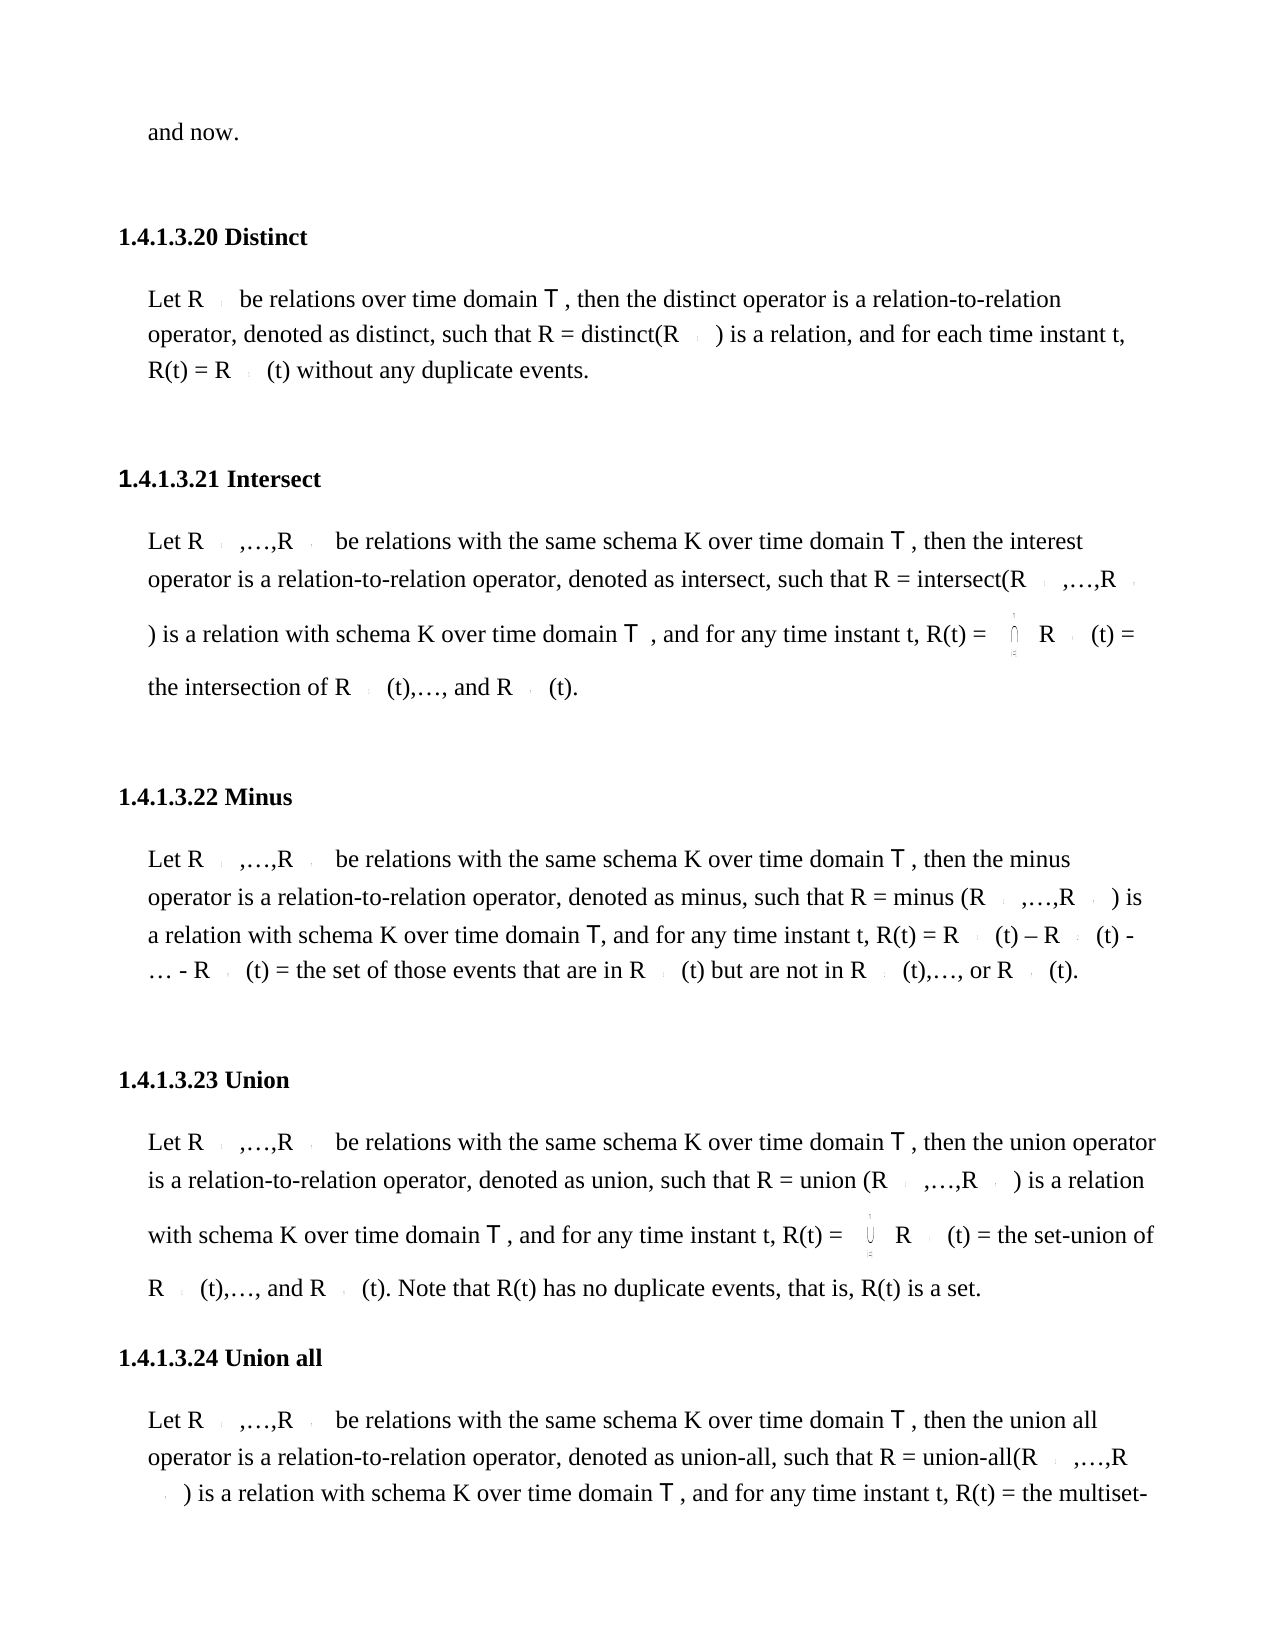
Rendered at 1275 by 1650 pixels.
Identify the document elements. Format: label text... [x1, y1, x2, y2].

text Let R,…,R be relations with the same schema K over time domain T , then the union all operator is a relation-to-relation operator, denoted as union-all, such that R = union-all(R,…,R) is a relation with schema K over time domain T , and for any time instant t, R(t) = the multiset- [148, 1402, 1157, 1512]
text Let Rbe relations over time domain T , then the distinct operator is a relation-to-relation operator, denoted as distinct, such that R = distinct(R) is a relation, and for each time instant t, R(t) = R(t) without any duplicate events. [148, 281, 1157, 387]
subtitle 1.4.1.3.22 Minus [118, 783, 1157, 811]
text Let R,…,R be relations with the same schema K over time domain T , then the minus operator is a relation-to-relation operator, denoted as minus, such that R = minus (R,…,R) is a relation with schema K over time domain T, and for any time instant t, R(t) = R(t) – R(t) - … - R(t) = the set of those events that are in R(t) but are not in R(t),…, or R(t). [148, 841, 1157, 989]
text Let R,…,R be relations with the same schema K over time domain T , then the union operator is a relation-to-relation operator, denoted as union, such that R = union (R,…,R) is a relation with schema K over time domain T , and for any time instant t, R(t) = R(t) = the set-union of R(t),…, and R(t). Note that R(t) has no duplicate events, that is, R(t) is a set. [148, 1123, 1157, 1307]
subtitle 1.4.1.3.24 Union all [118, 1344, 1157, 1372]
text and now. [148, 118, 1157, 146]
subtitle 1.4.1.3.23 Union [118, 1066, 1157, 1094]
text Let R,…,R be relations with the same schema K over time domain T , then the interest operator is a relation-to-relation operator, denoted as intersect, such that R = intersect(R,…,R) is a relation with schema K over time domain T , and for any time instant t, R(t) = R(t) = the intersection of R(t),…, and R(t). [148, 522, 1157, 706]
subtitle 1.4.1.3.21 Intersect [118, 465, 1157, 493]
subtitle 1.4.1.3.20 Distinct [118, 223, 1157, 251]
